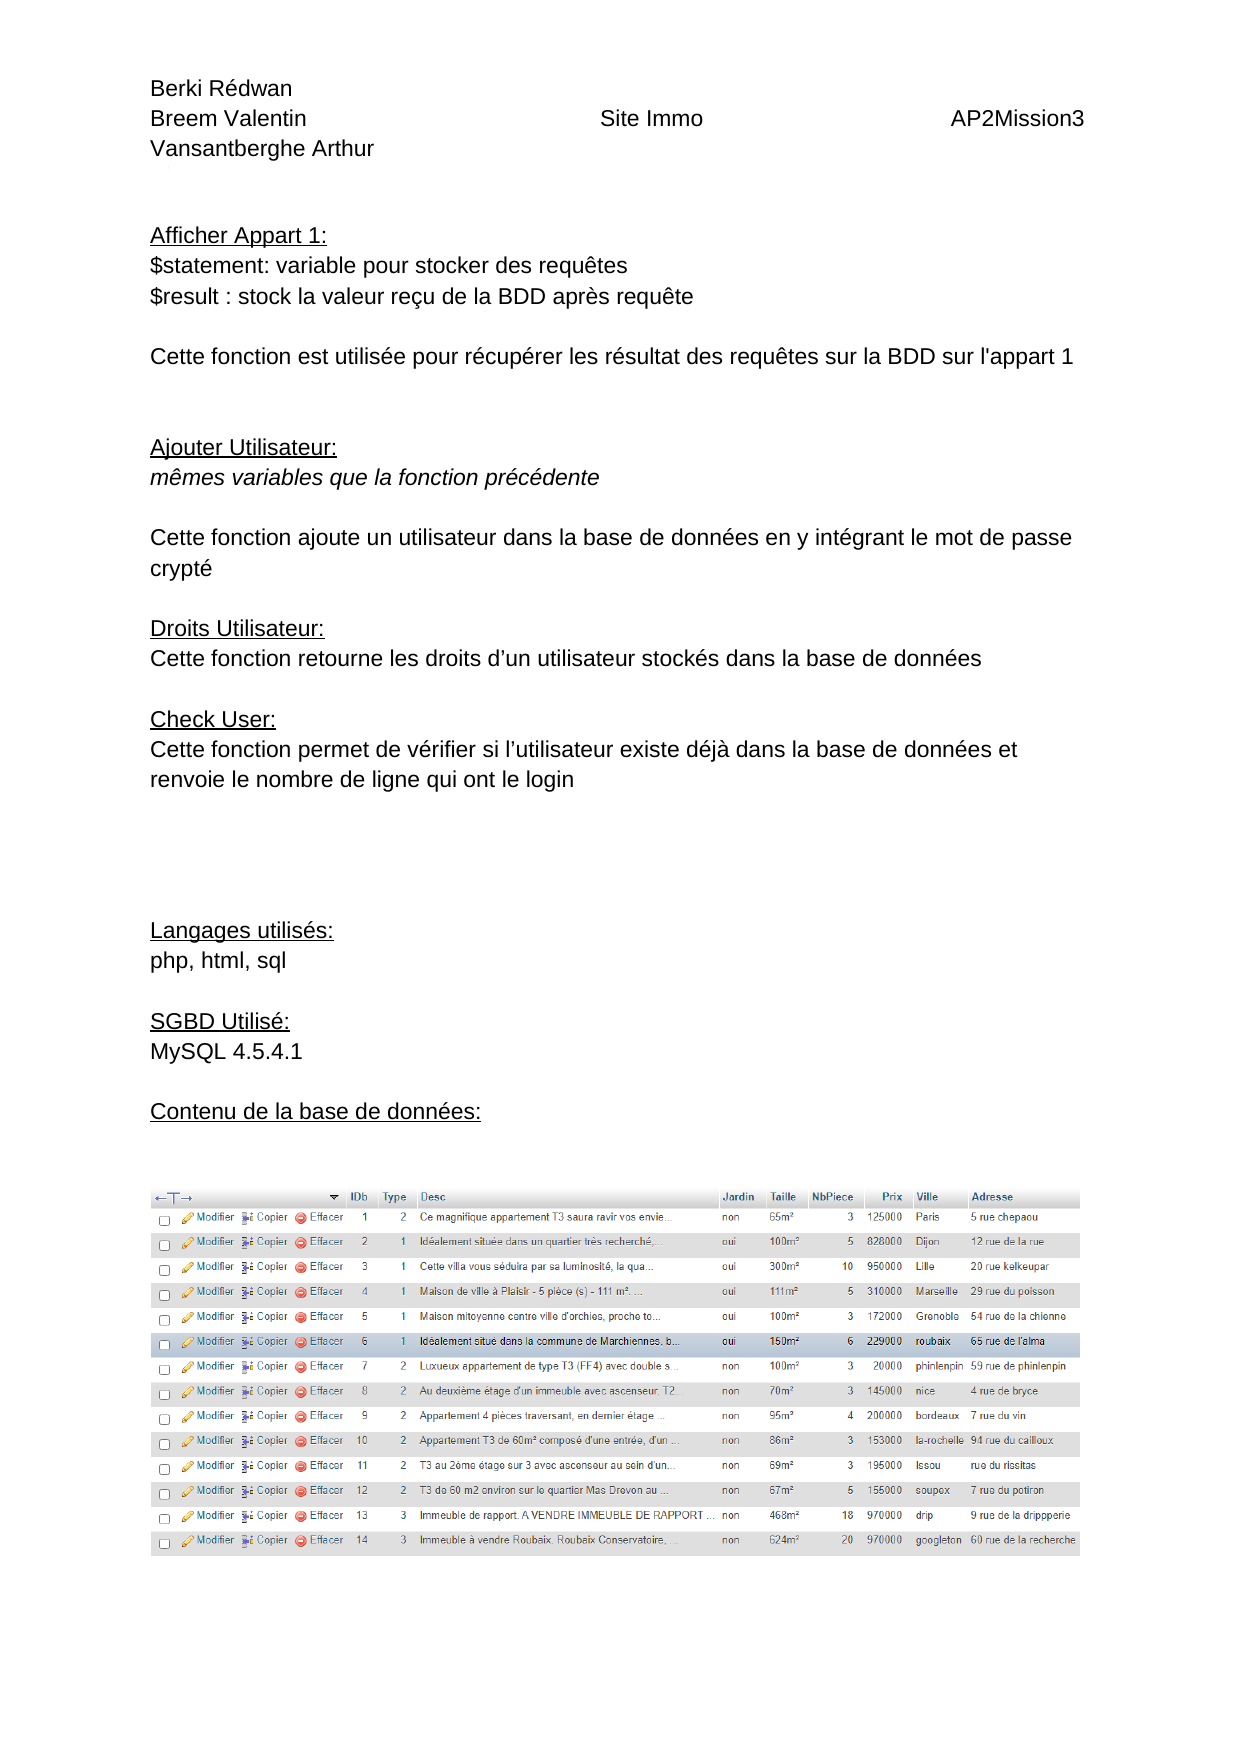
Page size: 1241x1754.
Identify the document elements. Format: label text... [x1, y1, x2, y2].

text Droits Utilisateur: [150, 615, 1090, 641]
picture [150, 1188, 1091, 1568]
text $result : stock la valeur reçu de la BDD après requête [150, 283, 1090, 309]
text Contenu de la base de données: [150, 1098, 1090, 1124]
text Ajouter Utilisateur: [150, 434, 1090, 460]
text Cette fonction est utilisée pour récupérer les résultat des requêtes sur la BDD sur l'appart 1 [150, 343, 1090, 369]
text php, html, sql [150, 947, 1090, 973]
text Check User: [150, 706, 1090, 732]
text MySQL 4.5.4.1 [150, 1038, 1090, 1064]
text Afficher Appart 1: [150, 222, 1090, 248]
text mêmes variables que la fonction précédente [150, 464, 1090, 490]
text Cette fonction ajoute un utilisateur dans la base de données en y intégrant le mot de passe crypté [150, 524, 1090, 581]
text Cette fonction retourne les droits d’un utilisateur stockés dans la base de données [150, 645, 1090, 671]
text $statement: variable pour stocker des requêtes [150, 252, 1090, 279]
text SGBD Utilisé: [150, 1008, 1090, 1034]
text Langages utilisés: [150, 917, 1090, 943]
text Cette fonction permet de vérifier si l’utilisateur existe déjà dans la base de données et renvoie le nombre de ligne qui ont le login [150, 736, 1090, 792]
